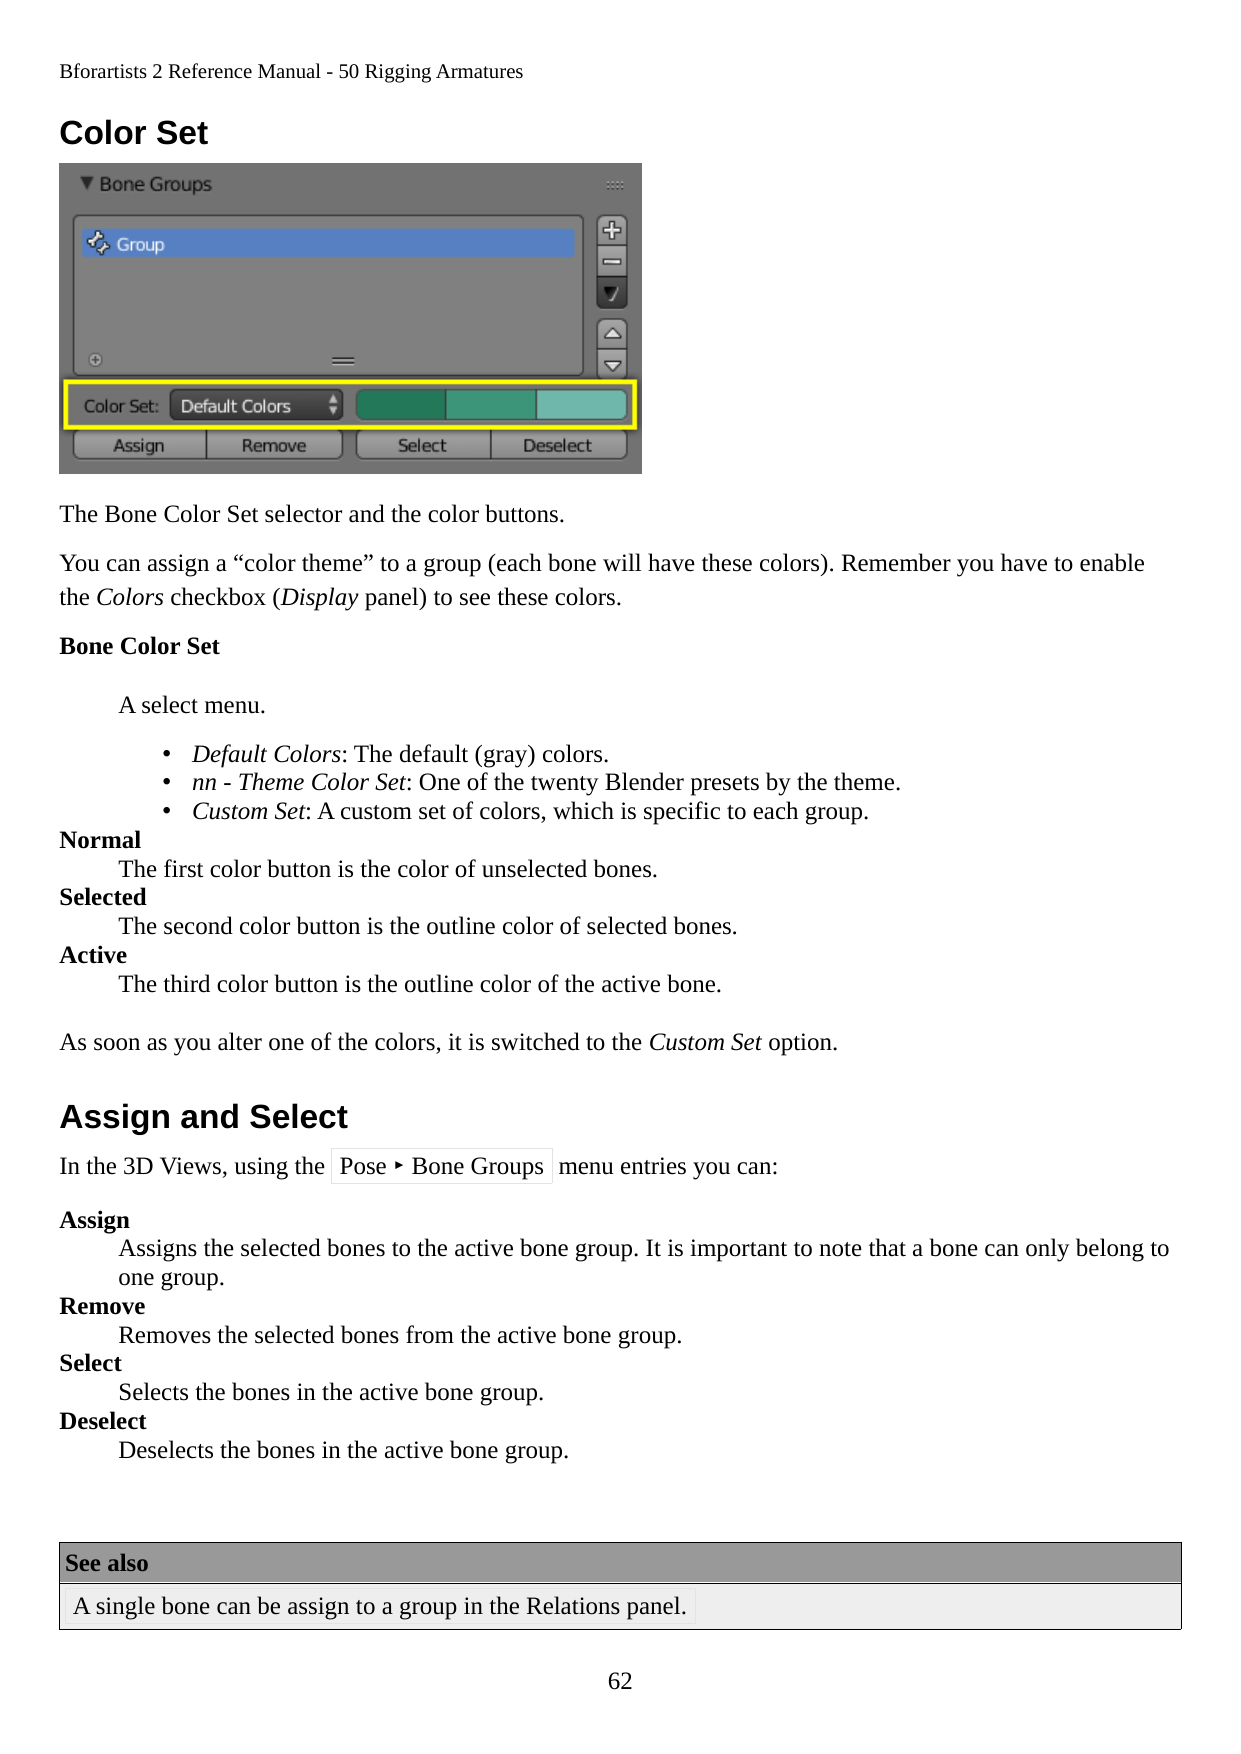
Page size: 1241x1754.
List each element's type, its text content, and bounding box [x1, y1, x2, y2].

list Custom Set: A custom set of colors, which is specific to each group. [162, 796, 1181, 825]
subtitle Deselect [59, 1406, 1181, 1435]
subtitle Active [59, 940, 1181, 969]
subtitle Select [59, 1348, 1181, 1377]
subtitle Bone Color Set [59, 631, 1181, 660]
list nn - Theme Color Set: One of the twenty Blender presets by the theme. [162, 767, 1181, 796]
text A select menu. [118, 690, 1181, 718]
list Selects the bones in the active bone group. [118, 1377, 1181, 1406]
list Default Colors: The default (gray) colors. [162, 739, 1181, 767]
text In the 3D Views, using the [59, 1148, 331, 1183]
subtitle Assign [59, 1205, 1181, 1233]
list The third color button is the outline color of the active bone. [118, 969, 1181, 997]
text Pose ‣ Bone Groups [332, 1149, 552, 1183]
list The first color button is the color of unselected bones. [118, 854, 1181, 882]
text As soon as you alter one of the colors, it is switched to the Custom Set option. [59, 1027, 1181, 1056]
text You can assign a “color theme” to a group (each bone will have these colors). Remember you have to enable the Colors checkbox (Display panel) to see these colors. [59, 548, 1181, 611]
subtitle Assign and Select [59, 1097, 1181, 1136]
list The second color button is the outline color of selected bones. [118, 911, 1181, 940]
subtitle Color Set [59, 113, 1181, 151]
list Deselects the bones in the active bone group. [118, 1435, 1181, 1463]
table_header See also [60, 1543, 1181, 1582]
subtitle Normal [59, 825, 1181, 854]
text The Bone Color Set selector and the color buttons. [59, 499, 1181, 528]
text menu entries you can: [553, 1148, 1181, 1183]
list Assigns the selected bones to the active bone group. It is important to note that a bone can only belong to one group. [118, 1233, 1181, 1291]
table_cell A single bone can be assign to a group in the Relations panel. [60, 1584, 1181, 1629]
picture [59, 163, 642, 474]
list Removes the selected bones from the active bone group. [118, 1320, 1181, 1348]
subtitle Selected [59, 882, 1181, 911]
subtitle Remove [59, 1291, 1181, 1320]
